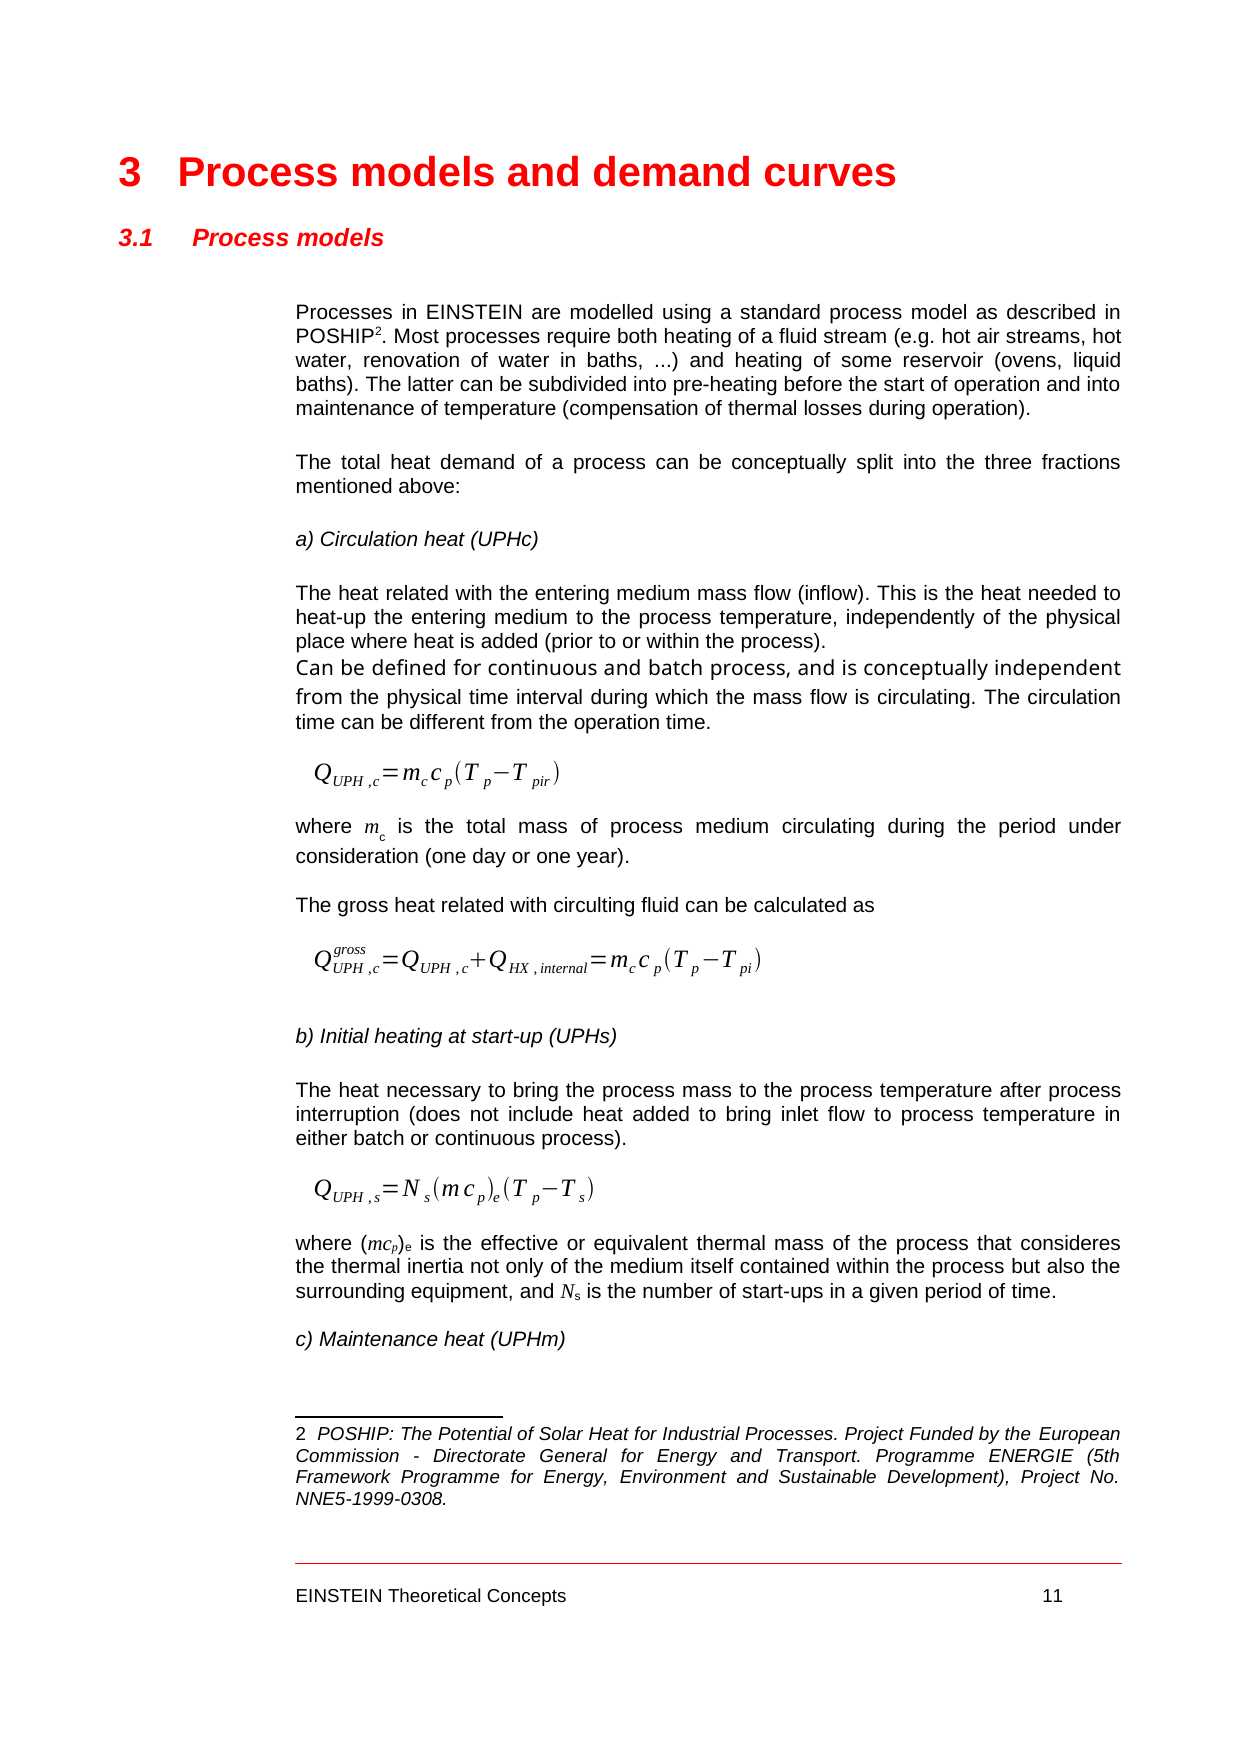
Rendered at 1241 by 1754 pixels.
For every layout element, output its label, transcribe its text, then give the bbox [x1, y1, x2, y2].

text Processes in EINSTEIN are modelled using a standard process model as described in POSHIP. Most processes require both heating of a fluid stream (e.g. hot air streams, hot water, renovation of water in baths, ...) and heating of some reservoir (ovens, liquid baths). The latter can be subdivided into pre-heating before the start of operation and into maintenance of temperature (compensation of thermal losses during operation). [295, 300, 1122, 420]
list c) Maintenance heat (UPHm) [295, 1327, 1122, 1351]
text The total heat demand of a process can be conceptually split into the three fractions mentioned above: [295, 450, 1122, 498]
subtitle Process models [118, 223, 1122, 252]
subtitle Process models and demand curves [118, 148, 1122, 196]
list The heat related with the entering medium mass flow (inflow). This is the heat needed to heat-up the entering medium to the process temperature, independently of the physical place where heat is added (prior to or within the process). [295, 581, 1122, 653]
text where (mcp)e is the effective or equivalent thermal mass of the process that consideres the thermal inertia not only of the medium itself contained within the process but also the surrounding equipment, and Ns is the number of start-ups in a given period of time. [295, 1230, 1122, 1303]
list a) Circulation heat (UPHc) [295, 527, 1122, 551]
text where mc is the total mass of process medium circulating during the period under consideration (one day or one year). [295, 814, 1122, 868]
list Can be defined for continuous and batch process, and is conceptually independent from the physical time interval during which the mass flow is circulating. The circulation time can be different from the operation time. [295, 653, 1122, 734]
text POSHIP: The Potential of Solar Heat for Industrial Processes. Project Funded by the European Commission - Directorate General for Energy and Transport. Programme ENERGIE (5th Framework Programme for Energy, Environment and Sustainable Development), Project No. NNE5-1999-0308. [295, 1423, 1122, 1509]
list b) Initial heating at start-up (UPHs) [295, 1024, 1122, 1048]
list The heat necessary to bring the process mass to the process temperature after process interruption (does not include heat added to bring inlet flow to process temperature in either batch or continuous process). [295, 1078, 1122, 1150]
text The gross heat related with circulting fluid can be calculated as [295, 892, 1122, 917]
